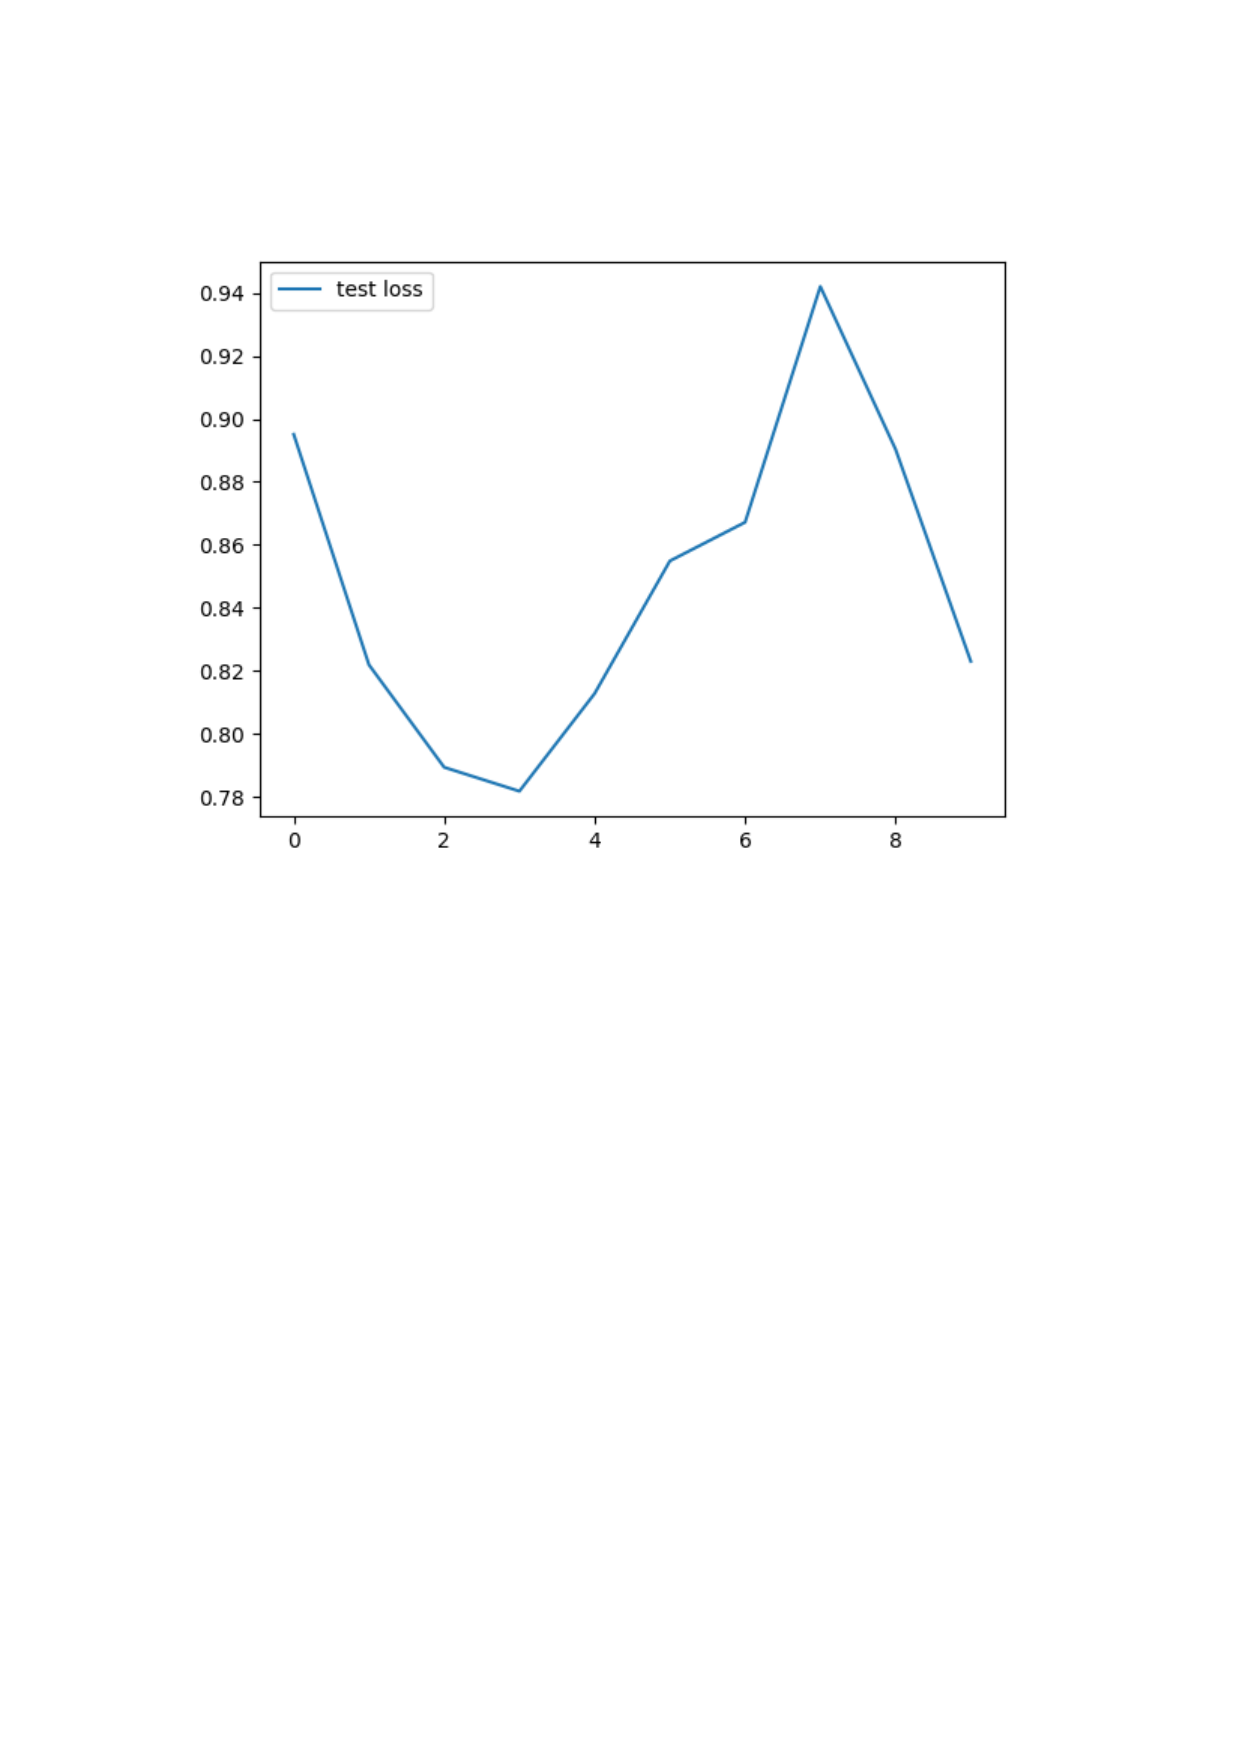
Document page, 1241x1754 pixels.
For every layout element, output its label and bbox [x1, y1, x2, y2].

picture [140, 175, 1100, 896]
